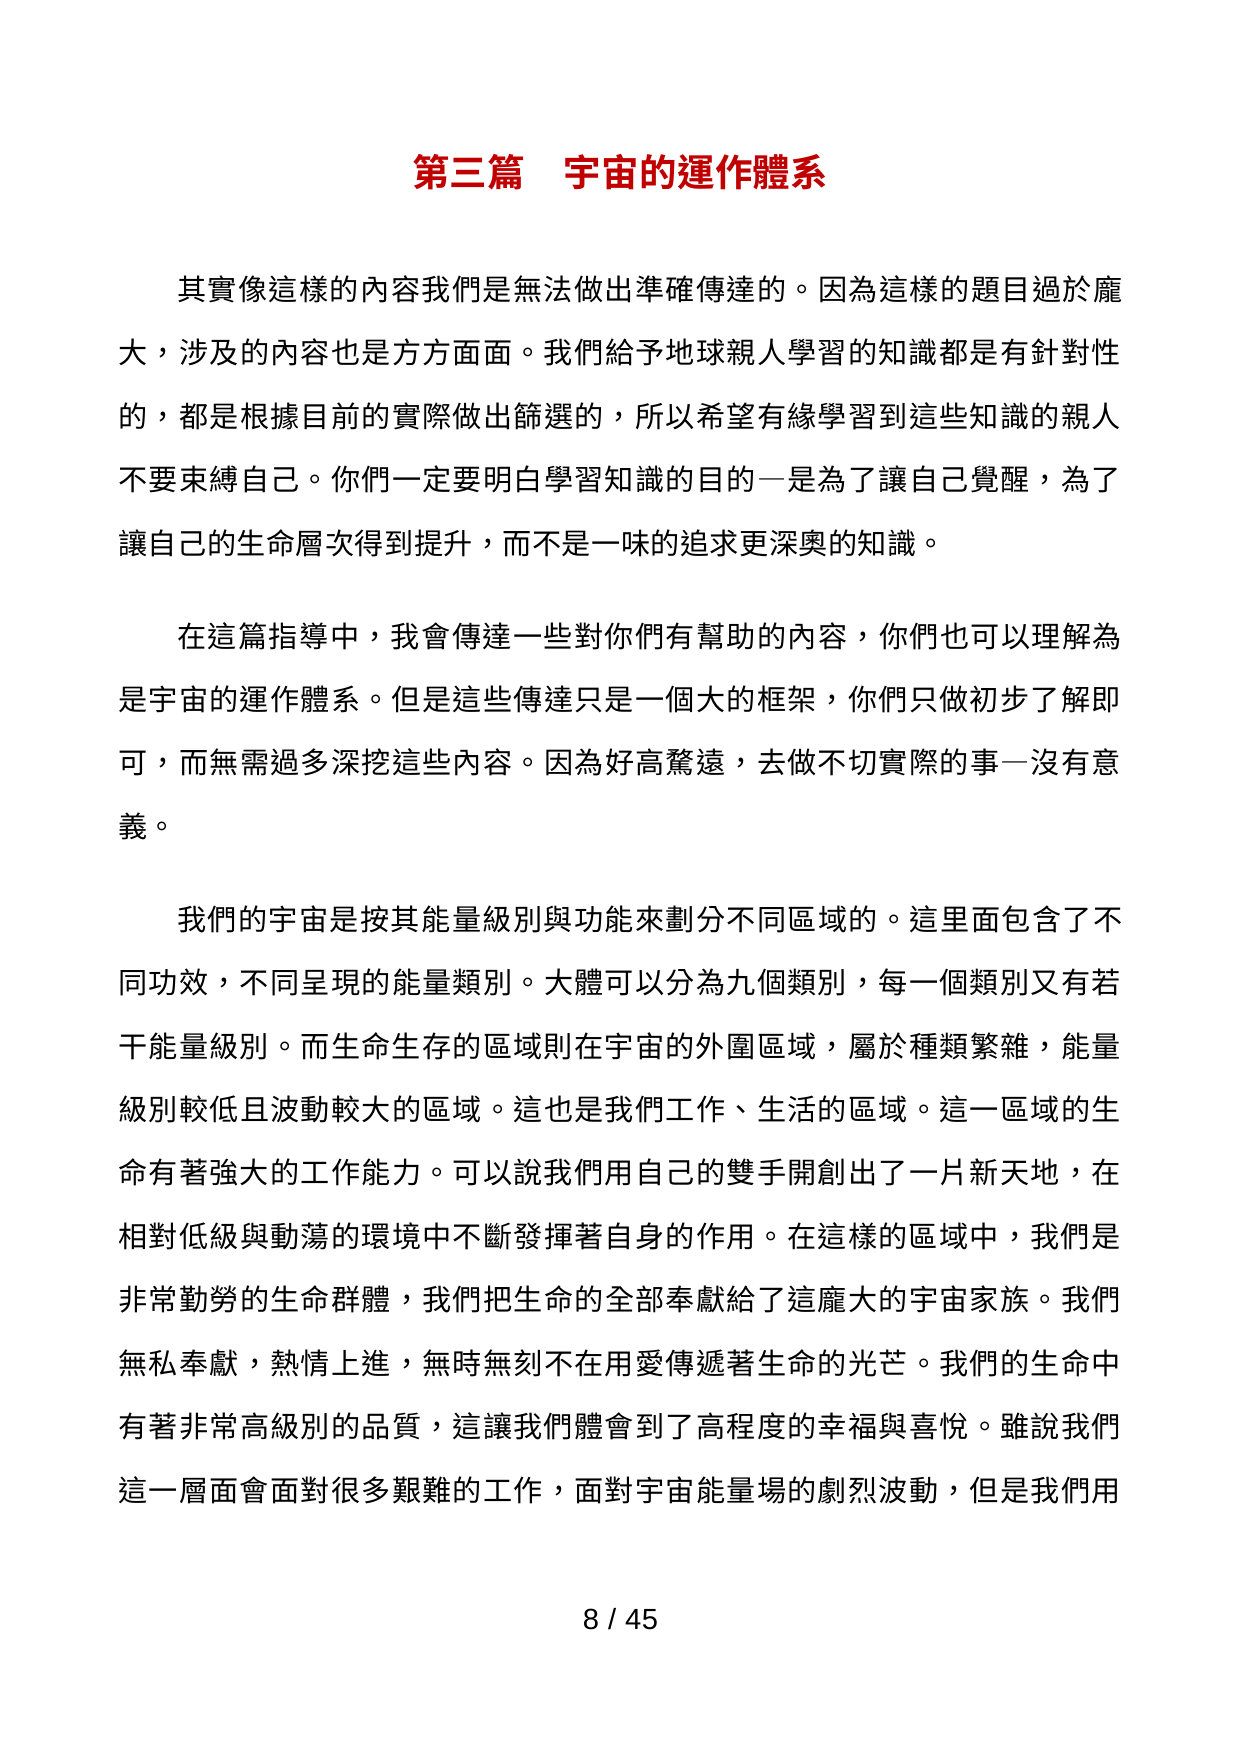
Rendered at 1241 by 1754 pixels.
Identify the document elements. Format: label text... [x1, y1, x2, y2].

text 其實像這樣的內容我們是無法做出準確傳達的。因為這樣的題目過於龐大，涉及的內容也是方方面面。我們給予地球親人學習的知識都是有針對性的，都是根據目前的實際做出篩選的，所以希望有緣學習到這些知識的親人不要束縛自己。你們一定要明白學習知識的目的—是為了讓自己覺醒，為了讓自己的生命層次得到提升，而不是一味的追求更深奧的知識。 [118, 266, 1122, 562]
text 在這篇指導中，我會傳達一些對你們有幫助的內容，你們也可以理解為是宇宙的運作體系。但是這些傳達只是一個大的框架，你們只做初步了解即可，而無需過多深挖這些內容。因為好高騖遠，去做不切實際的事—沒有意義。 [118, 613, 1122, 846]
subtitle 第三篇 宇宙的運作體系 [118, 143, 1122, 197]
text 我們的宇宙是按其能量級別與功能來劃分不同區域的。這里面包含了不同功效，不同呈現的能量類別。大體可以分為九個類別，每一個類別又有若干能量級別。而生命生存的區域則在宇宙的外圍區域，屬於種類繁雜，能量級別較低且波動較大的區域。這也是我們工作、生活的區域。這一區域的生命有著強大的工作能力。可以說我們用自己的雙手開創出了一片新天地，在相對低級與動蕩的環境中不斷發揮著自身的作用。在這樣的區域中，我們是非常勤勞的生命群體，我們把生命的全部奉獻給了這龐大的宇宙家族。我們無私奉獻，熱情上進，無時無刻不在用愛傳遞著生命的光芒。我們的生命中有著非常高級別的品質，這讓我們體會到了高程度的幸福與喜悅。雖說我們這一層面會面對很多艱難的工作，面對宇宙能量場的劇烈波動，但是我們用 [118, 896, 1122, 1509]
